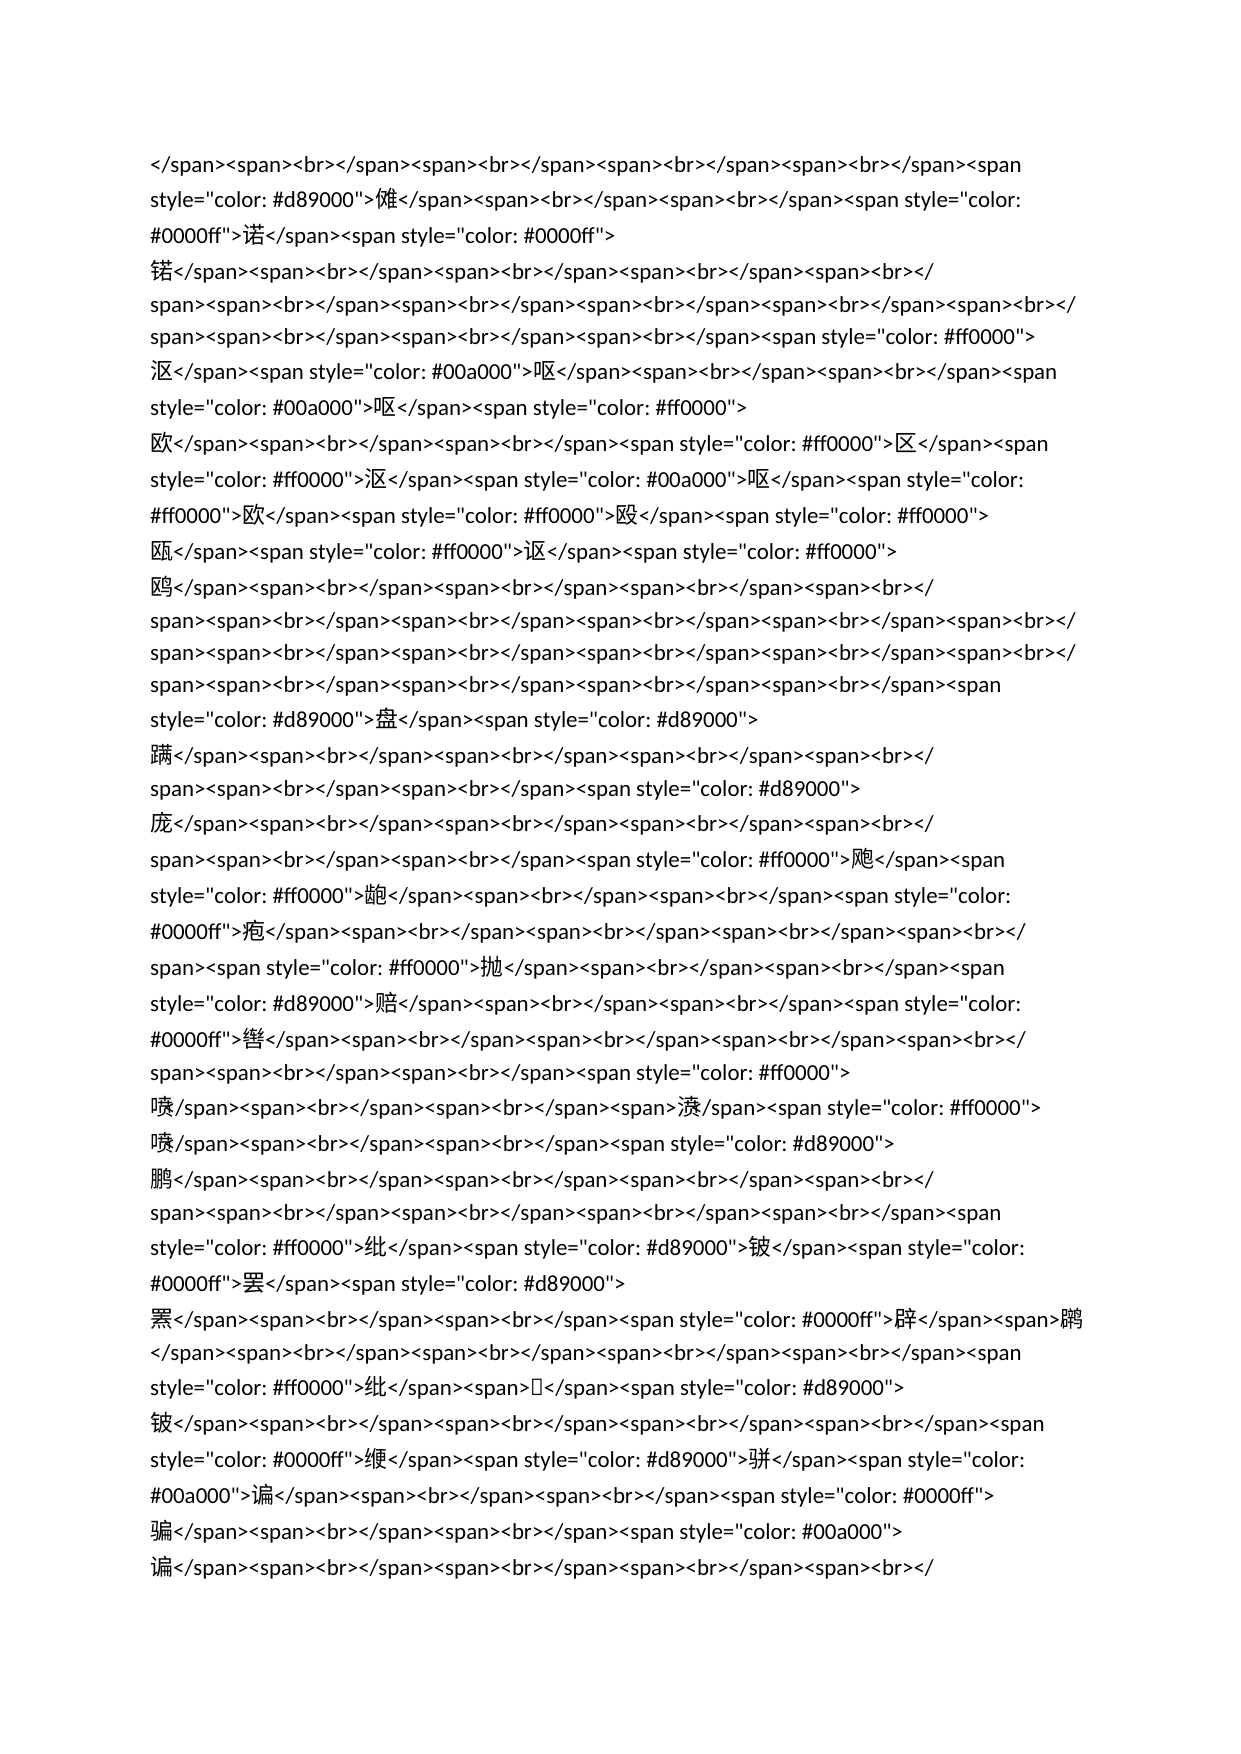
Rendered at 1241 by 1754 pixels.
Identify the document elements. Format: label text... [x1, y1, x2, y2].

text </span><span><br></span><span><br></span><span><br></span><span><br></span><span style="color: #d89000">傩</span><span><br></span><span><br></span><span style="color: #0000ff">诺</span><span style="color: #0000ff">锘</span><span><br></span><span><br></span><span><br></span><span><br></span><span><br></span><span><br></span><span><br></span><span><br></span><span><br></span><span><br></span><span><br></span><span><br></span><span style="color: #ff0000">沤</span><span style="color: #00a000">呕</span><span><br></span><span><br></span><span style="color: #00a000">呕</span><span style="color: #ff0000">欧</span><span><br></span><span><br></span><span style="color: #ff0000">区</span><span style="color: #ff0000">沤</span><span style="color: #00a000">呕</span><span style="color: #ff0000">欧</span><span style="color: #ff0000">殴</span><span style="color: #ff0000">瓯</span><span style="color: #ff0000">讴</span><span style="color: #ff0000">鸥</span><span><br></span><span><br></span><span><br></span><span><br></span><span><br></span><span><br></span><span><br></span><span><br></span><span><br></span><span><br></span><span><br></span><span><br></span><span><br></span><span><br></span><span><br></span><span><br></span><span><br></span><span><br></span><span style="color: #d89000">盘</span><span style="color: #d89000">蹒</span><span><br></span><span><br></span><span><br></span><span><br></span><span><br></span><span><br></span><span style="color: #d89000">庞</span><span><br></span><span><br></span><span><br></span><span><br></span><span><br></span><span><br></span><span style="color: #ff0000">飑</span><span style="color: #ff0000">龅</span><span><br></span><span><br></span><span style="color: #0000ff">疱</span><span><br></span><span><br></span><span><br></span><span><br></span><span style="color: #ff0000">抛</span><span><br></span><span><br></span><span style="color: #d89000">赔</span><span><br></span><span><br></span><span style="color: #0000ff">辔</span><span><br></span><span><br></span><span><br></span><span><br></span><span><br></span><span><br></span><span style="color: #ff0000">喷</span><span><br></span><span><br></span><span>𣸣</span><span style="color: #ff0000">喷</span><span><br></span><span><br></span><span style="color: #d89000">鹏</span><span><br></span><span><br></span><span><br></span><span><br></span><span><br></span><span><br></span><span><br></span><span><br></span><span style="color: #ff0000">纰</span><span style="color: #d89000">铍</span><span style="color: #0000ff">罢</span><span style="color: #d89000">罴</span><span><br></span><span><br></span><span style="color: #0000ff">辟</span><span>䴙</span><span><br></span><span><br></span><span><br></span><span><br></span><span style="color: #ff0000">纰</span><span>𫔇</span><span style="color: #d89000">铍</span><span><br></span><span><br></span><span><br></span><span><br></span><span style="color: #0000ff">缏</span><span style="color: #d89000">骈</span><span style="color: #00a000">谝</span><span><br></span><span><br></span><span style="color: #0000ff">骗</span><span><br></span><span><br></span><span style="color: #00a000">谝</span><span><br></span><span><br></span><span><br></span><span><br></ [150, 150, 1090, 1582]
